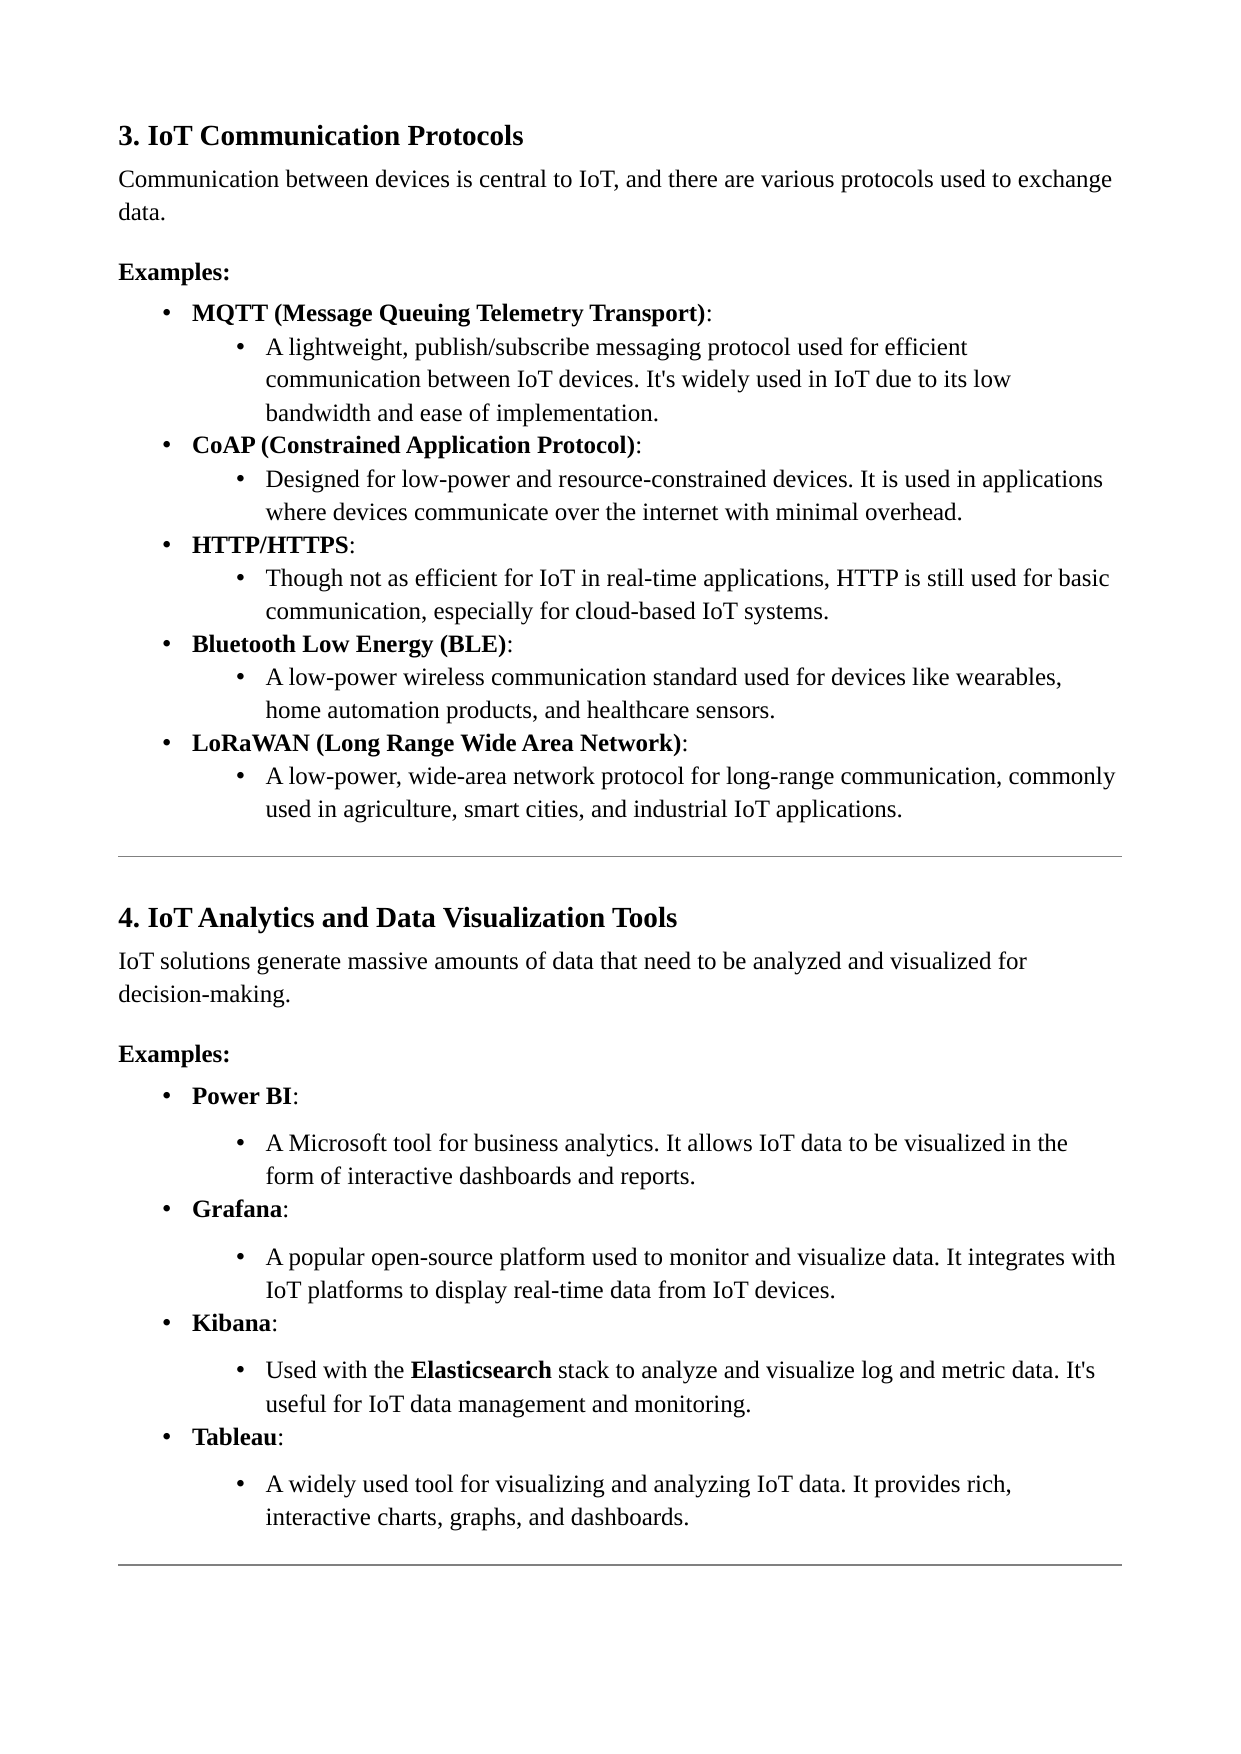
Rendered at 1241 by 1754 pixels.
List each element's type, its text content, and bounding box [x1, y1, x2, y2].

list HTTP/HTTPS: [162, 530, 1122, 558]
subtitle Examples: [118, 257, 1122, 286]
list Power BI: [162, 1081, 1122, 1109]
subtitle 4. IoT Analytics and Data Visualization Tools [118, 900, 1122, 934]
list A lightweight, publish/subscribe messaging protocol used for efficient communication between IoT devices. It's widely used in IoT due to its low bandwidth and ease of implementation. [236, 332, 1122, 426]
list Kibana: [162, 1308, 1122, 1337]
subtitle Examples: [118, 1039, 1122, 1068]
list Designed for low-power and resource-constrained devices. It is used in applications where devices communicate over the internet with minimal overhead. [236, 464, 1122, 525]
text IoT solutions generate massive amounts of data that need to be analyzed and visualized for decision-making. [118, 946, 1122, 1008]
list A widely used tool for visualizing and analyzing IoT data. It provides rich, interactive charts, graphs, and dashboards. [236, 1469, 1122, 1531]
list LoRaWAN (Long Range Wide Area Network): [162, 728, 1122, 757]
list A low-power wireless communication standard used for devices like wearables, home automation products, and healthcare sensors. [236, 662, 1122, 723]
text Communication between devices is central to IoT, and there are various protocols used to exchange data. [118, 164, 1122, 226]
list Though not as efficient for IoT in real-time applications, HTTP is still used for basic communication, especially for cloud-based IoT systems. [236, 563, 1122, 624]
list MQTT (Message Queuing Telemetry Transport): [162, 298, 1122, 327]
list CoAP (Constrained Application Protocol): [162, 431, 1122, 459]
list Tableau: [162, 1422, 1122, 1450]
list A popular open-source platform used to monitor and visualize data. It integrates with IoT platforms to display real-time data from IoT devices. [236, 1242, 1122, 1304]
list Bluetooth Low Energy (BLE): [162, 629, 1122, 657]
list Grafana: [162, 1194, 1122, 1223]
list A low-power, wide-area network protocol for long-range communication, commonly used in agriculture, smart cities, and industrial IoT applications. [236, 761, 1122, 823]
list Used with the Elasticsearch stack to analyze and visualize log and metric data. It's useful for IoT data management and monitoring. [236, 1356, 1122, 1417]
subtitle 3. IoT Communication Protocols [118, 118, 1122, 152]
list A Microsoft tool for business analytics. It allows IoT data to be visualized in the form of interactive dashboards and reports. [236, 1128, 1122, 1190]
